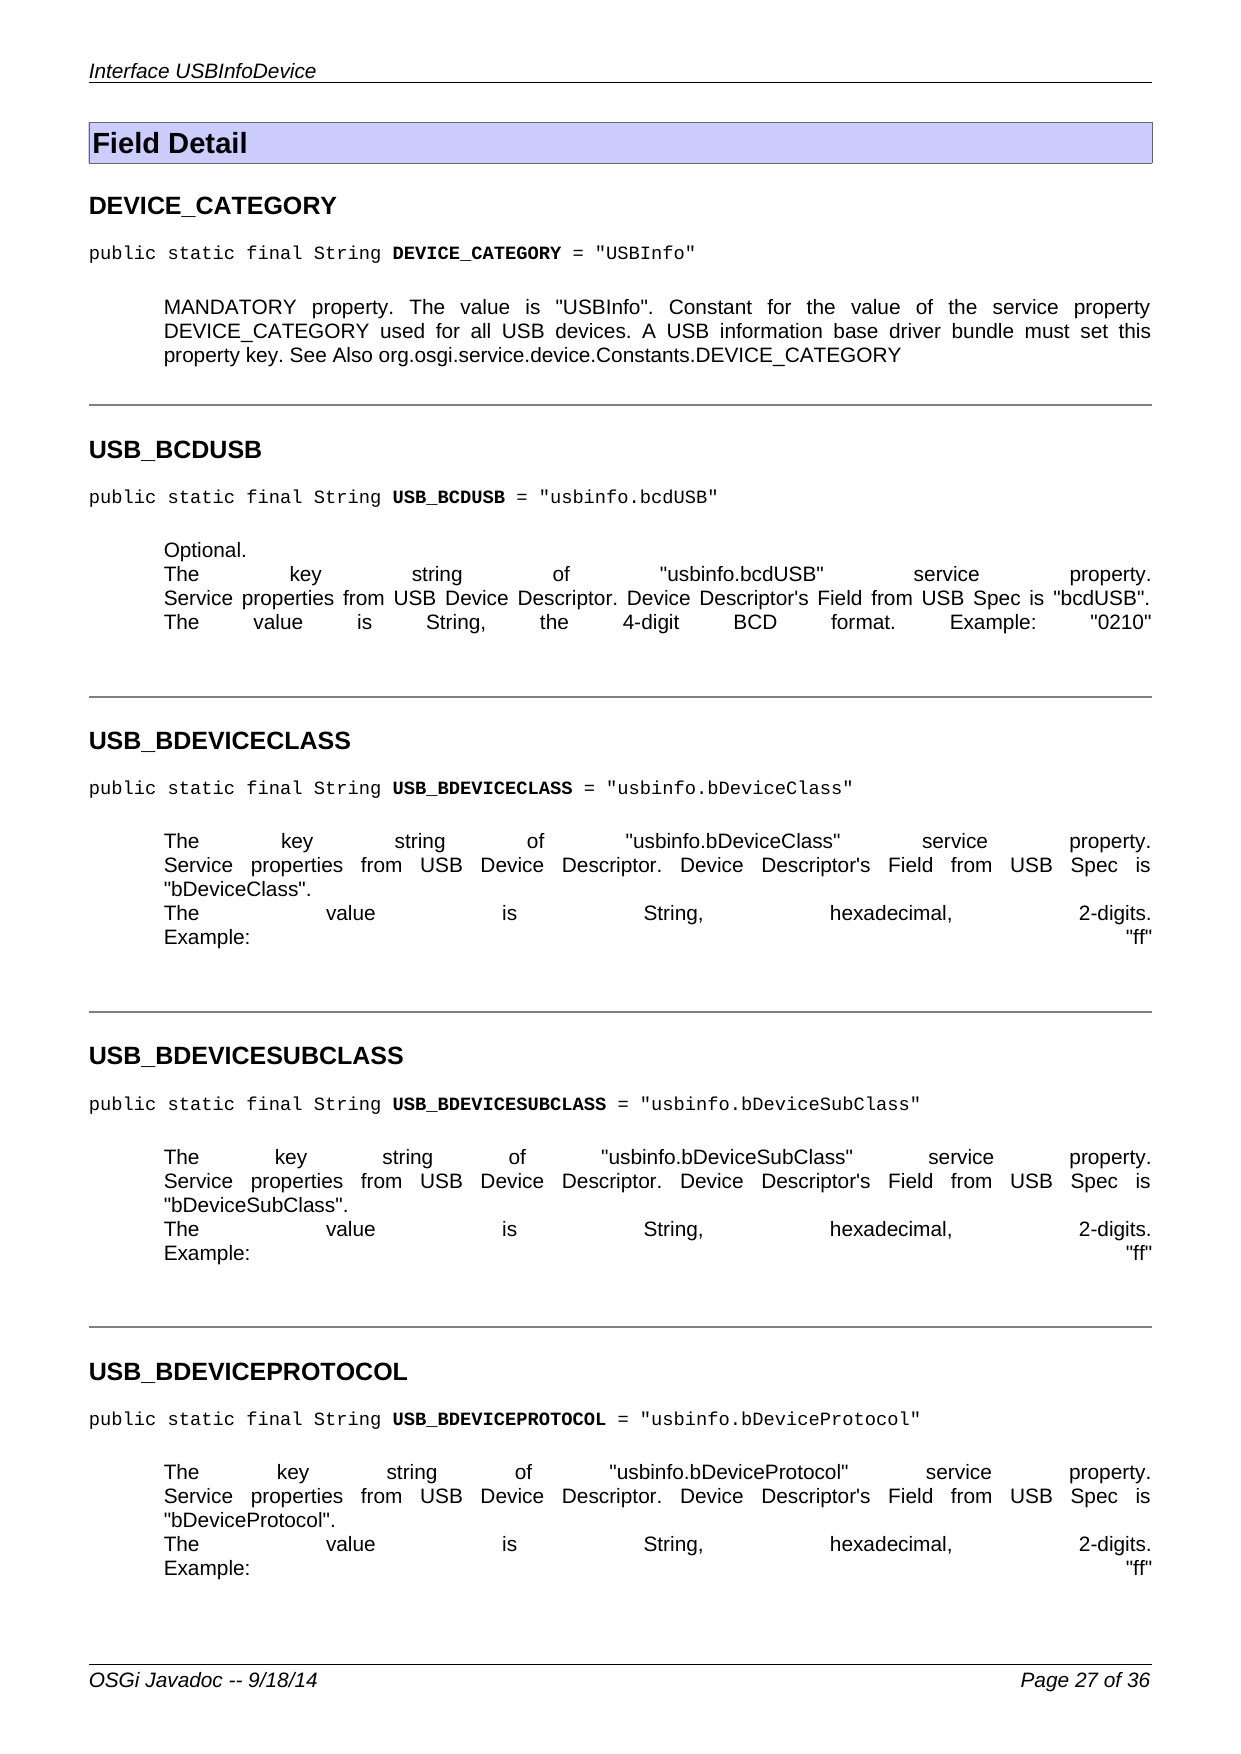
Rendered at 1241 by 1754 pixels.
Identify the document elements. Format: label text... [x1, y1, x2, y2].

text The key string of "usbinfo.bDeviceSubClass" service property. Service properties from USB Device Descriptor. Device Descriptor's Field from USB Spec is "bDeviceSubClass". The value is String, hexadecimal, 2-digits. Example: "ff" [163, 1145, 1152, 1288]
text public static final String USB_BCDUSB = "usbinfo.bcdUSB" [88, 488, 1152, 509]
text Optional. The key string of "usbinfo.bcdUSB" service property. Service properties from USB Device Descriptor. Device Descriptor's Field from USB Spec is "bcdUSB". The value is String, the 4-digit BCD format. Example: "0210" [163, 538, 1152, 658]
subtitle USB_BDEVICECLASS [88, 726, 1152, 755]
subtitle USB_BDEVICESUBCLASS [88, 1041, 1152, 1070]
subtitle USB_BDEVICEPROTOCOL [88, 1357, 1152, 1385]
subtitle DEVICE_CATEGORY [88, 191, 1152, 220]
text MANDATORY property. The value is "USBInfo". Constant for the value of the service property DEVICE_CATEGORY used for all USB devices. A USB information base driver bundle must set this property key. See Also org.osgi.service.device.Constants.DEVICE_CATEGORY [163, 294, 1152, 366]
subtitle USB_BCDUSB [88, 435, 1152, 463]
subtitle Field Detail [90, 123, 1152, 163]
text The key string of "usbinfo.bDeviceProtocol" service property. Service properties from USB Device Descriptor. Device Descriptor's Field from USB Spec is "bDeviceProtocol". The value is String, hexadecimal, 2-digits. Example: "ff" [163, 1460, 1152, 1604]
text public static final String USB_BDEVICESUBCLASS = "usbinfo.bDeviceSubClass" [88, 1094, 1152, 1116]
text public static final String USB_BDEVICECLASS = "usbinfo.bDeviceClass" [88, 779, 1152, 800]
text public static final String DEVICE_CATEGORY = "USBInfo" [88, 244, 1152, 265]
text public static final String USB_BDEVICEPROTOCOL = "usbinfo.bDeviceProtocol" [88, 1409, 1152, 1431]
text The key string of "usbinfo.bDeviceClass" service property. Service properties from USB Device Descriptor. Device Descriptor's Field from USB Spec is "bDeviceClass". The value is String, hexadecimal, 2-digits. Example: "ff" [163, 829, 1152, 973]
